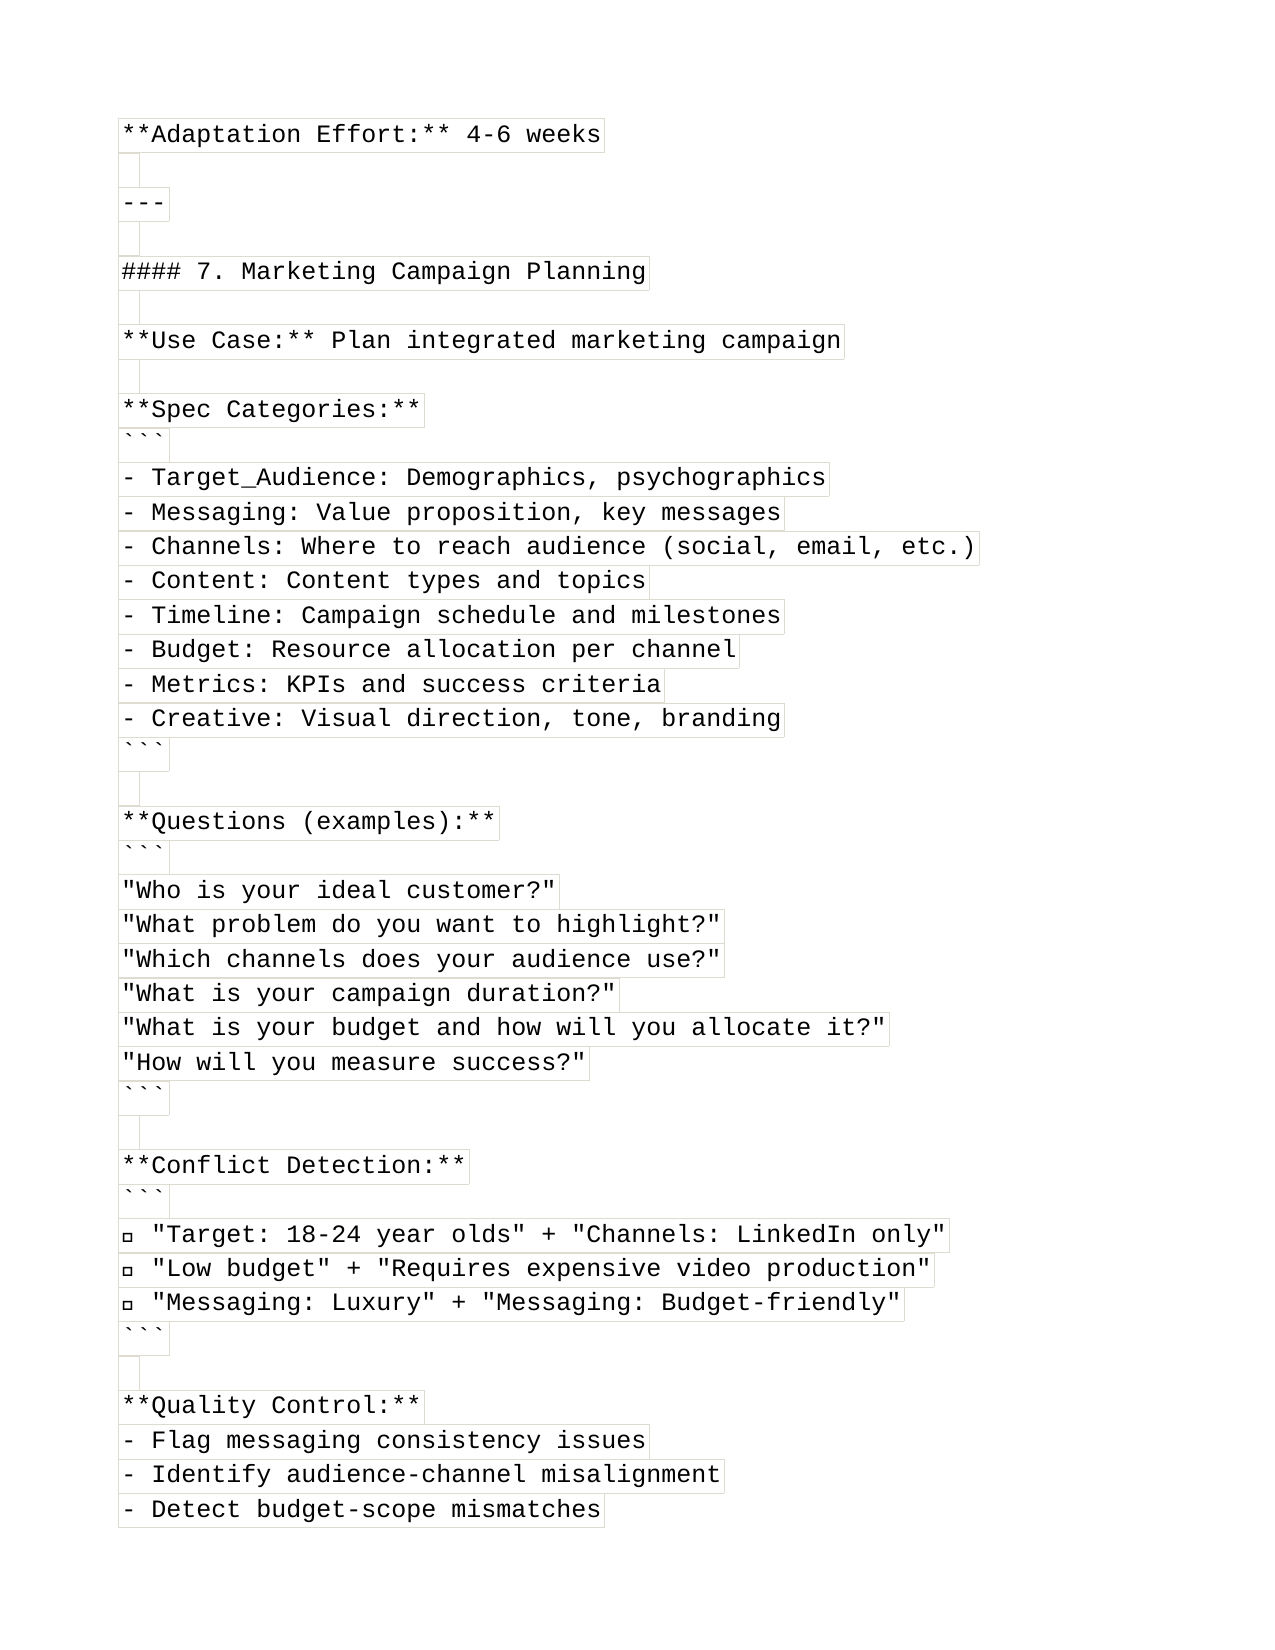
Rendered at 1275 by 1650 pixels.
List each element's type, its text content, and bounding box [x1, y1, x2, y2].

text [890, 1012, 1157, 1046]
text [170, 427, 1157, 462]
text - Channels: Where to reach audience (social, email, etc.) [119, 532, 979, 565]
text [425, 1390, 1157, 1424]
text [950, 1218, 1157, 1252]
text [170, 1081, 1157, 1115]
text ❌ "Messaging: Luxury" + "Messaging: Budget-friendly" [119, 1288, 904, 1321]
text - Timeline: Campaign schedule and milestones [119, 600, 784, 634]
text [725, 943, 1157, 977]
text [170, 840, 1157, 874]
text [170, 1184, 1157, 1218]
text - Budget: Resource allocation per channel [119, 635, 739, 668]
text **Conflict Detection:** [119, 1150, 469, 1184]
text ``` [119, 429, 169, 462]
text [170, 737, 1157, 771]
text [170, 1321, 1157, 1356]
text ❌ "Target: 18-24 year olds" + "Channels: LinkedIn only" [119, 1219, 949, 1252]
text **Use Case:** Plan integrated marketing campaign [119, 325, 844, 359]
text --- [119, 188, 169, 221]
text - Metrics: KPIs and success criteria [119, 669, 664, 702]
text [470, 1149, 1157, 1184]
text - Messaging: Value proposition, key messages [119, 497, 784, 530]
text [845, 324, 1157, 359]
text [935, 1252, 1157, 1287]
text - Detect budget-scope mismatches [119, 1494, 604, 1527]
text ``` [119, 1322, 169, 1355]
text **Spec Categories:** [119, 394, 424, 427]
text [560, 874, 1157, 909]
text [740, 634, 1157, 668]
text - Creative: Visual direction, tone, branding [119, 704, 784, 737]
text "What is your campaign duration?" [119, 979, 619, 1012]
text ``` [119, 841, 169, 874]
text [605, 118, 1157, 152]
text [620, 977, 1157, 1012]
text [785, 702, 1157, 737]
text "Which channels does your audience use?" [119, 944, 724, 977]
text - Identify audience-channel misalignment [119, 1460, 724, 1493]
text [665, 668, 1157, 702]
text [500, 806, 1157, 840]
text [785, 599, 1157, 634]
text [590, 1046, 1157, 1081]
text - Target_Audience: Demographics, psychographics [119, 463, 829, 496]
text --- [170, 187, 1157, 221]
text [830, 462, 1157, 496]
text [785, 496, 1157, 531]
text ``` [119, 738, 169, 771]
text **Adaptation Effort:** 4-6 weeks [119, 119, 604, 152]
text [725, 909, 1157, 943]
text "What problem do you want to highlight?" [119, 910, 724, 943]
text **Quality Control:** [119, 1391, 424, 1424]
text ❌ "Low budget" + "Requires expensive video production" [119, 1254, 934, 1287]
text [425, 393, 1157, 427]
text [650, 256, 1157, 290]
text ``` [119, 1082, 169, 1115]
text "Who is your ideal customer?" [119, 875, 559, 909]
text [725, 1459, 1157, 1493]
text [905, 1287, 1157, 1321]
text "What is your budget and how will you allocate it?" [119, 1013, 889, 1046]
text [980, 531, 1157, 565]
text [650, 1424, 1157, 1459]
text ``` [119, 1185, 169, 1218]
text - Flag messaging consistency issues [119, 1425, 649, 1459]
text **Questions (examples):** [119, 807, 499, 840]
text [605, 1493, 1157, 1527]
text [650, 565, 1157, 599]
text - Content: Content types and topics [119, 566, 649, 599]
text "How will you measure success?" [119, 1047, 589, 1080]
text #### 7. Marketing Campaign Planning [119, 257, 649, 290]
